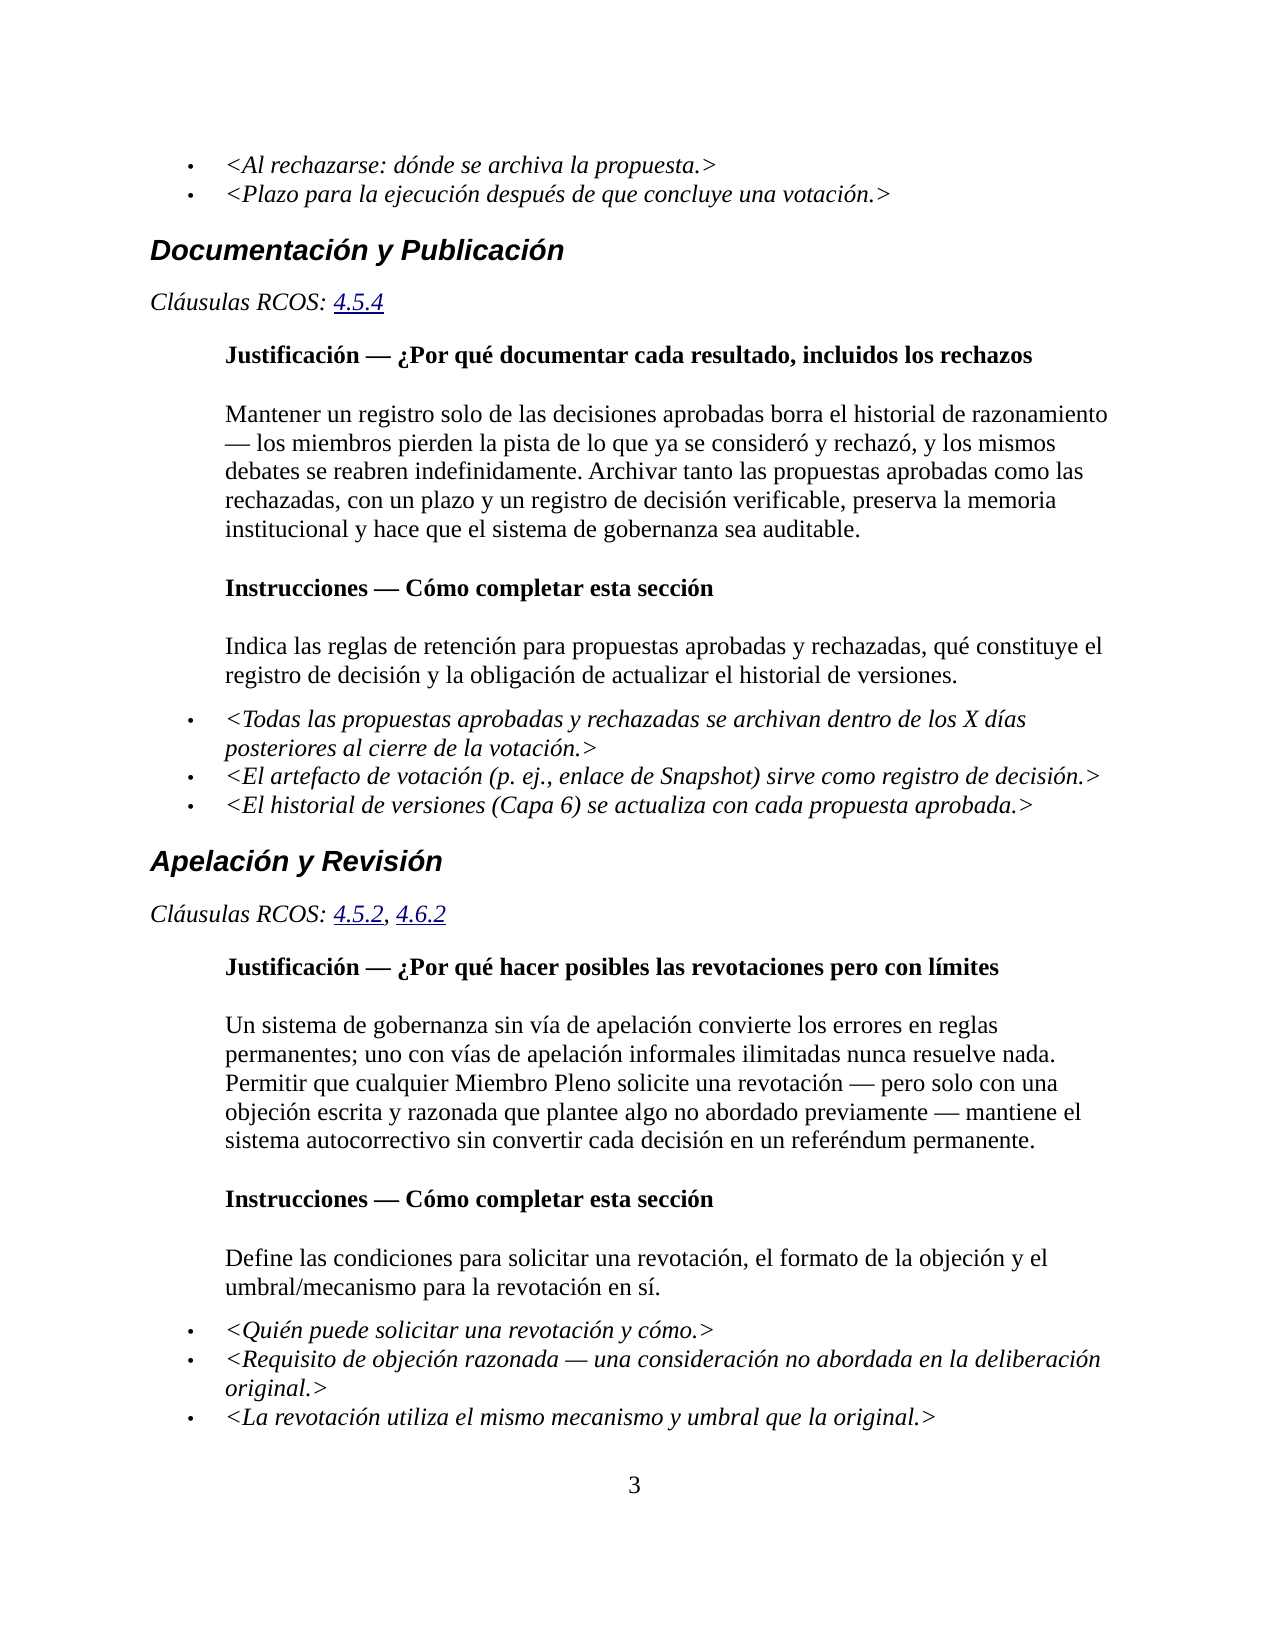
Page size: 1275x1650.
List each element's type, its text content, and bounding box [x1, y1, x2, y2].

subtitle Apelación y Revisión [150, 844, 1125, 877]
text Justificación — ¿Por qué documentar cada resultado, incluidos los rechazos [225, 340, 1125, 369]
list <Todas las propuestas aprobadas y rechazadas se archivan dentro de los X días posteriores al cierre de la votación.> [187, 704, 1125, 761]
text Instrucciones — Cómo completar esta sección [225, 573, 1125, 601]
text Mantener un registro solo de las decisiones aprobadas borra el historial de razonamiento — los miembros pierden la pista de lo que ya se consideró y rechazó, y los mismos debates se reabren indefinidamente. Archivar tanto las propuestas aprobadas como las rechazadas, con un plazo y un registro de decisión verificable, preserva la memoria institucional y hace que el sistema de gobernanza sea auditable. [225, 399, 1125, 543]
subtitle Documentación y Publicación [150, 232, 1125, 266]
text Cláusulas RCOS: 4.5.2, 4.6.2 [150, 899, 1125, 928]
list <Requisito de objeción razonada — una consideración no abordada en la deliberación original.> [187, 1344, 1125, 1402]
list <La revotación utiliza el mismo mecanismo y umbral que la original.> [187, 1402, 1125, 1430]
list <Quién puede solicitar una revotación y cómo.> [187, 1315, 1125, 1344]
text Define las condiciones para solicitar una revotación, el formato de la objeción y el umbral/mecanismo para la revotación en sí. [225, 1243, 1125, 1300]
list <Al rechazarse: dónde se archiva la propuesta.> [187, 150, 1125, 179]
list <Plazo para la ejecución después de que concluye una votación.> [187, 179, 1125, 207]
list <El historial de versiones (Capa 6) se actualiza con cada propuesta aprobada.> [187, 790, 1125, 819]
text Cláusulas RCOS: 4.5.4 [150, 287, 1125, 316]
text Un sistema de gobernanza sin vía de apelación convierte los errores en reglas permanentes; uno con vías de apelación informales ilimitadas nunca resuelve nada. Permitir que cualquier Miembro Pleno solicite una revotación — pero solo con una objeción escrita y razonada que plantee algo no abordado previamente — mantiene el sistema autocorrectivo sin convertir cada decisión en un referéndum permanente. [225, 1010, 1125, 1154]
text Indica las reglas de retención para propuestas aprobadas y rechazadas, qué constituye el registro de decisión y la obligación de actualizar el historial de versiones. [225, 631, 1125, 689]
list <El artefacto de votación (p. ej., enlace de Snapshot) sirve como registro de decisión.> [187, 761, 1125, 790]
text Justificación — ¿Por qué hacer posibles las revotaciones pero con límites [225, 952, 1125, 980]
text Instrucciones — Cómo completar esta sección [225, 1184, 1125, 1213]
